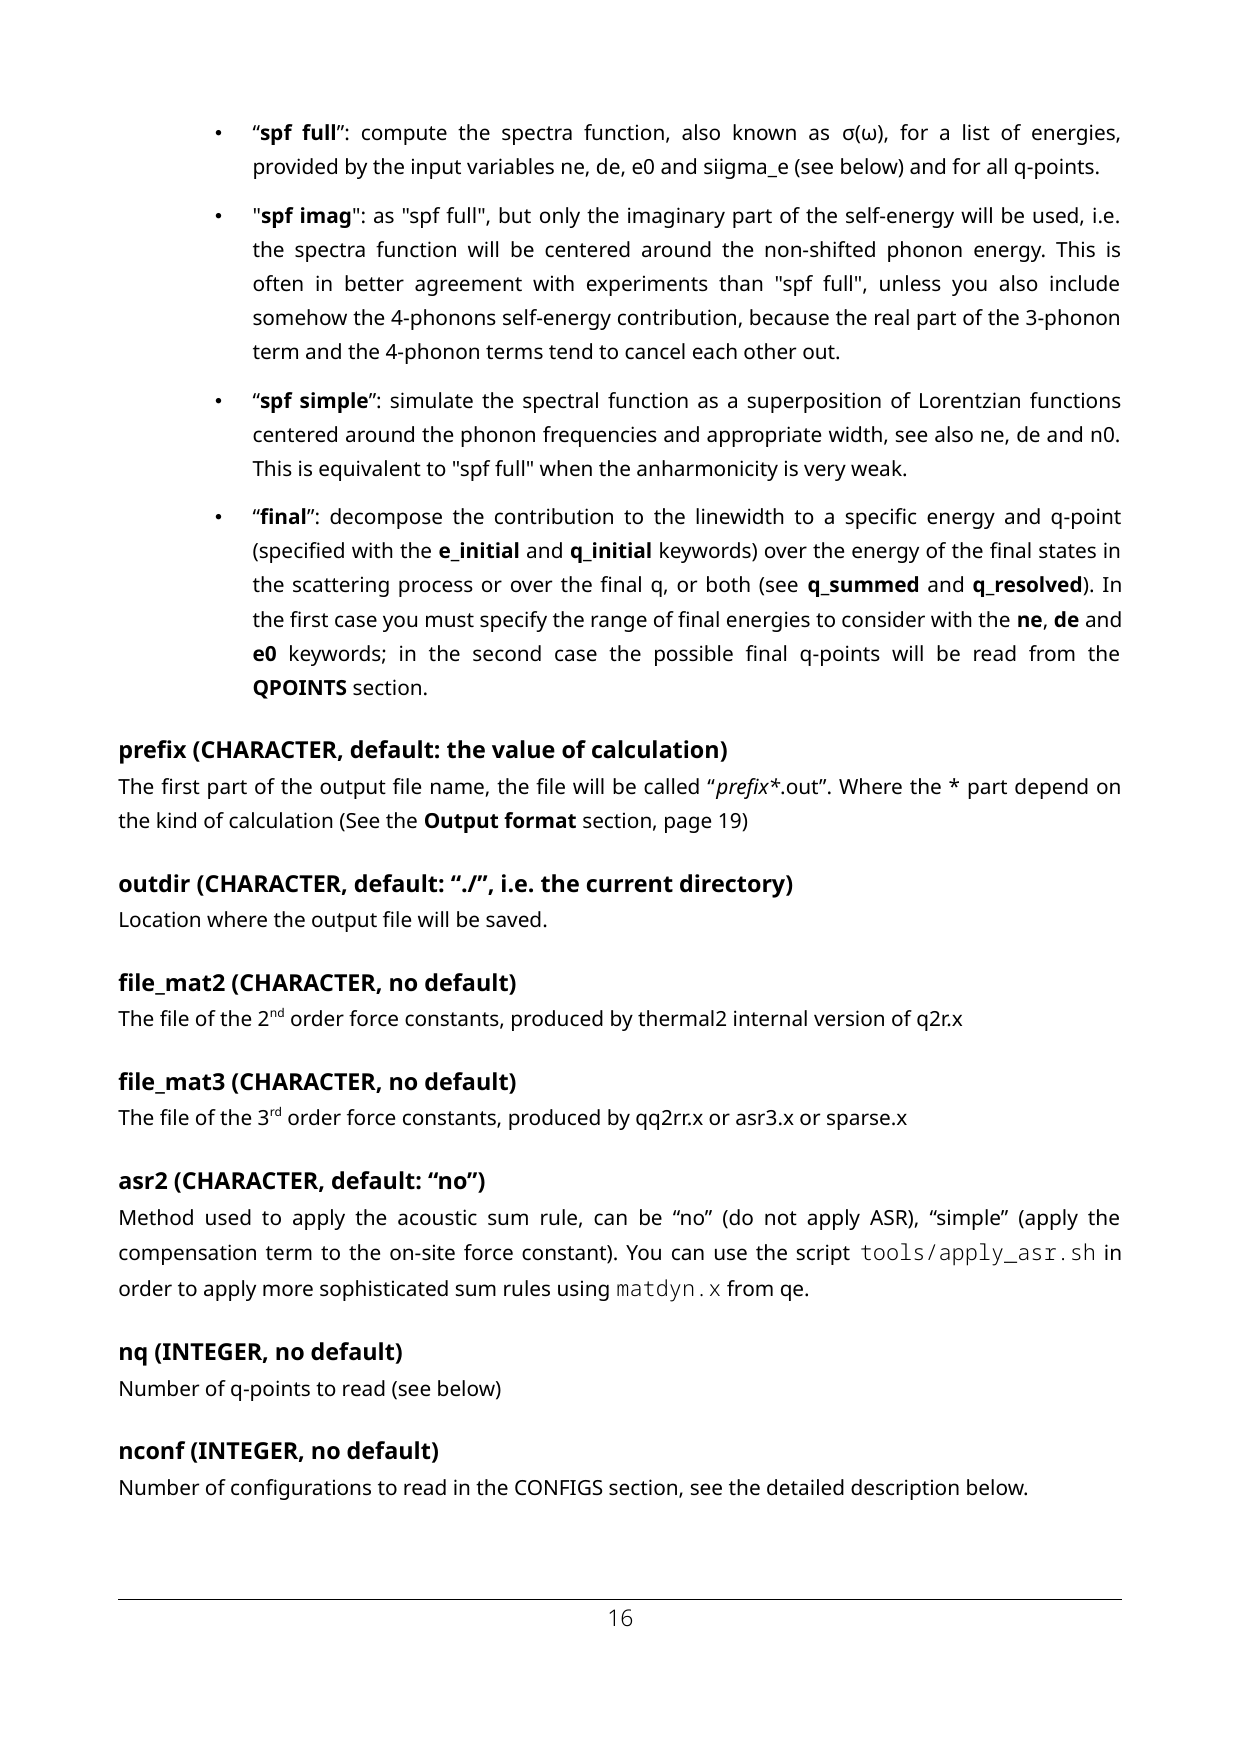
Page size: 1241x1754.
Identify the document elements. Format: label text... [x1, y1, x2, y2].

text Location where the output file will be saved. [118, 905, 1122, 934]
text The first part of the output file name, the file will be called “prefix*.out”. Where the * part depend on the kind of calculation (See the Output format section, page 19) [118, 772, 1122, 834]
subtitle nq (INTEGER, no default) [118, 1336, 1122, 1367]
subtitle prefix (CHARACTER, default: the value of calculation) [118, 734, 1122, 766]
text Method used to apply the acoustic sum rule, can be “no” (do not apply ASR), “simple” (apply the compensation term to the on-site force constant). You can use the script tools/apply_asr.sh in order to apply more sophisticated sum rules using matdyn.x from qe. [118, 1203, 1122, 1303]
subtitle file_mat2 (CHARACTER, no default) [118, 966, 1122, 998]
list “spf simple”: simulate the spectral function as a superposition of Lorentzian functions centered around the phonon frequencies and appropriate width, see also ne, de and n0. This is equivalent to "spf full" when the anharmonicity is very weak. [215, 386, 1122, 482]
text The file of the 2nd order force constants, produced by thermal2 internal version of q2r.x [118, 1004, 1122, 1033]
subtitle nconf (INTEGER, no default) [118, 1435, 1122, 1467]
subtitle outdir (CHARACTER, default: “./”, i.e. the current directory) [118, 867, 1122, 899]
text The file of the 3rd order force constants, produced by qq2rr.x or asr3.x or sparse.x [118, 1103, 1122, 1132]
list “spf full”: compute the spectra function, also known as σ(ω), for a list of energies, provided by the input variables ne, de, e0 and siigma_e (see below) and for all q-points. [215, 118, 1122, 181]
list “final”: decompose the contribution to the linewidth to a specific energy and q-point (specified with the e_initial and q_initial keywords) over the energy of the final states in the scattering process or over the final q, or both (see q_summed and q_resolved). In the first case you must specify the range of final energies to consider with the ne, de and e0 keywords; in the second case the possible final q-points will be read from the QPOINTS section. [215, 502, 1122, 701]
list "spf imag": as "spf full", but only the imaginary part of the self-energy will be used, i.e. the spectra function will be centered around the non-shifted phonon energy. This is often in better agreement with experiments than "spf full", unless you also include somehow the 4-phonons self-energy contribution, because the real part of the 3-phonon term and the 4-phonon terms tend to cancel each other out. [215, 201, 1122, 366]
subtitle asr2 (CHARACTER, default: “no”) [118, 1165, 1122, 1196]
text Number of q-points to read (see below) [118, 1374, 1122, 1402]
text Number of configurations to read in the CONFIGS section, see the detailed description below. [118, 1473, 1122, 1501]
subtitle file_mat3 (CHARACTER, no default) [118, 1066, 1122, 1097]
